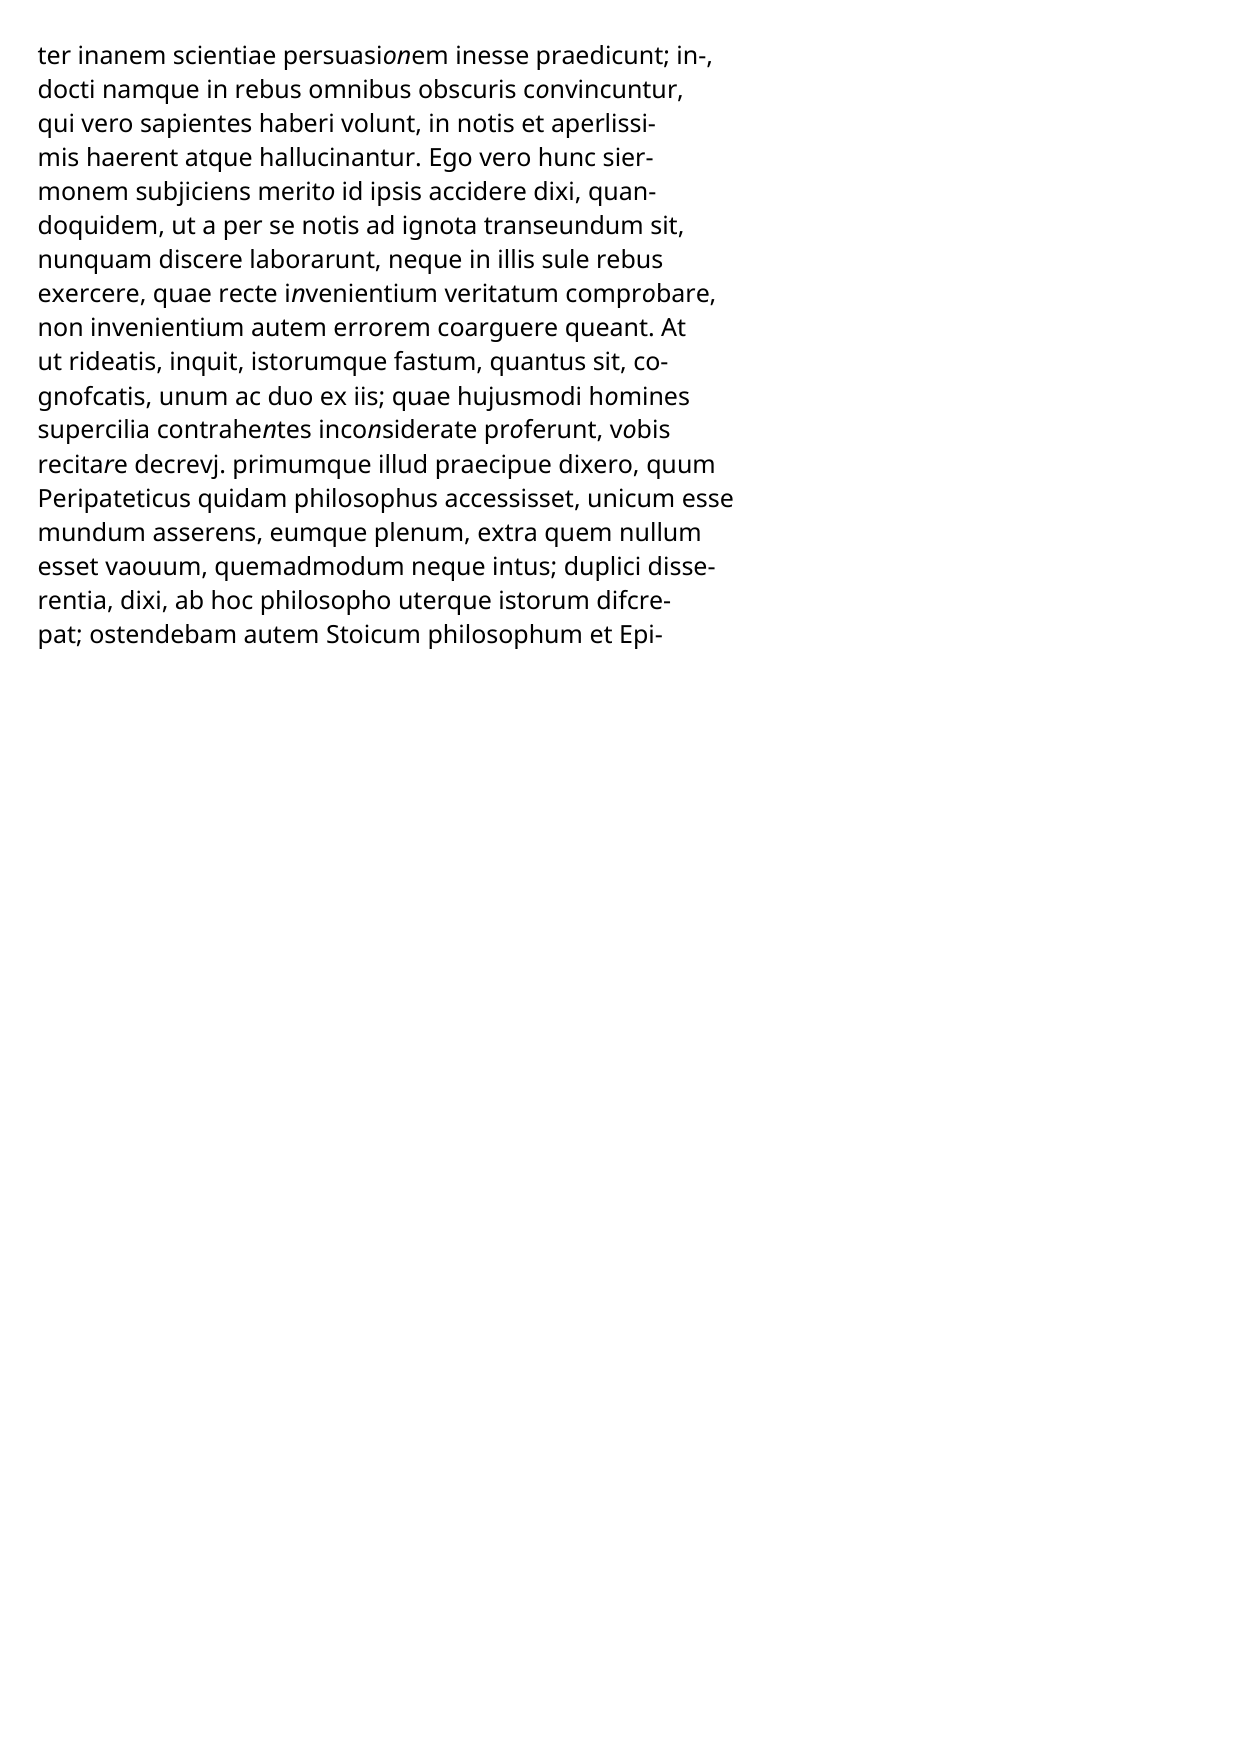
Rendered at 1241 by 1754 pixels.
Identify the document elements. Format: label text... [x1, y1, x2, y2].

text ter inanem scientiae persuasionem inesse praedicunt; in-, docti namque in rebus omnibus obscuris convincuntur, qui vero sapientes haberi volunt, in notis et aperlissi- mis haerent atque hallucinantur. Ego vero hunc sier- monem subjiciens merito id ipsis accidere dixi, quan- doquidem, ut a per se notis ad ignota transeundum sit, nunquam discere laborarunt, neque in illis sule rebus exercere, quae recte invenientium veritatum comprobare, non invenientium autem errorem coarguere queant. At ut rideatis, inquit, istorumque fastum, quantus sit, co- gnofcatis, unum ac duo ex iis; quae hujusmodi homines supercilia contrahentes inconsiderate proferunt, vobis recitare decrevj. primumque illud praecipue dixero, quum Peripateticus quidam philosophus accessisset, unicum esse mundum asserens, eumque plenum, extra quem nullum esset vaouum, quemadmodum neque intus; duplici disse- rentia, dixi, ab hoc philosopho uterque istorum difcre- pat; ostendebam autem Stoicum philosophum et Epi- [37, 37, 1203, 651]
